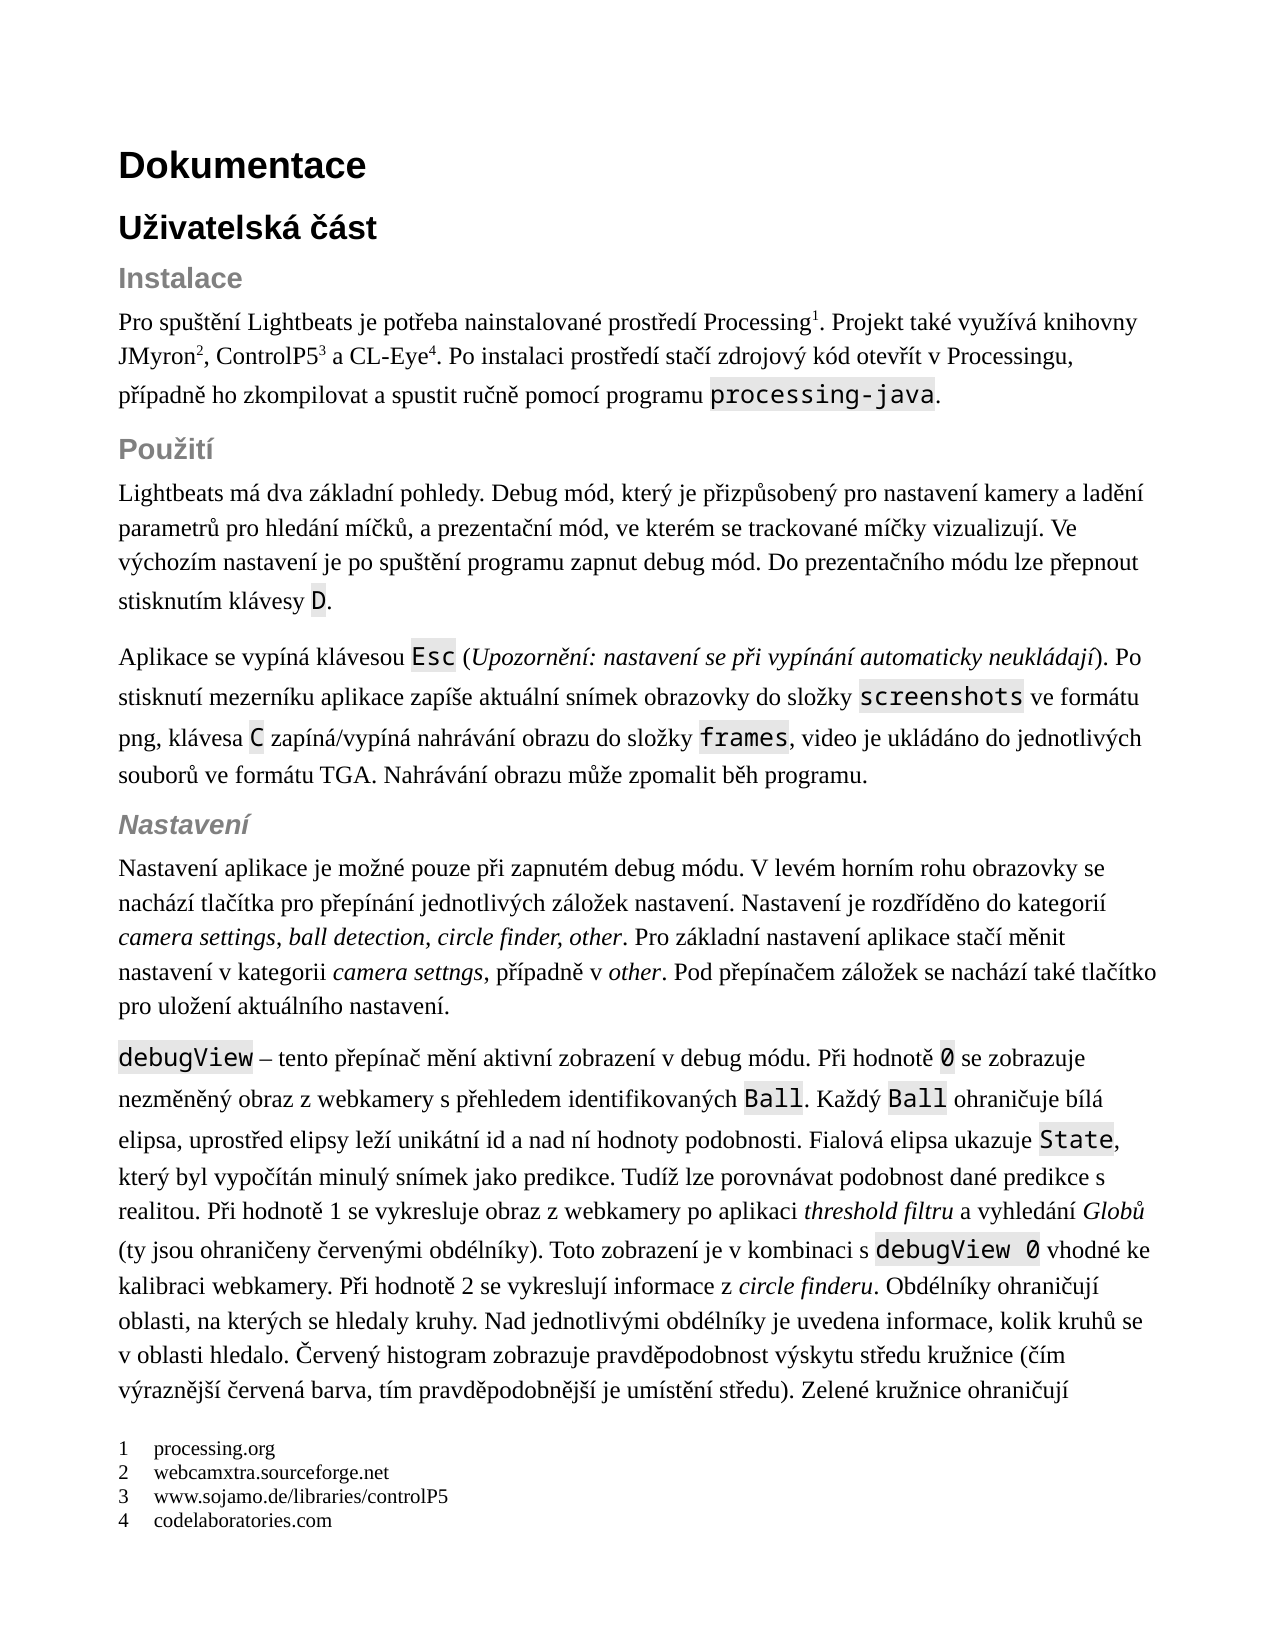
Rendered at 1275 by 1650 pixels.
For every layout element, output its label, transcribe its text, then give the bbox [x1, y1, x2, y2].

text Aplikace se vypíná klávesou Esc (Upozornění: nastavení se při vypínání automaticky neukládají). Po stisknutí mezerníku aplikace zapíše aktuální snímek obrazovky do složky screenshots ve formátu png, klávesa C zapíná/vypíná nahrávání obrazu do složky frames, video je ukládáno do jednotlivých souborů ve formátu TGA. Nahrávání obrazu může zpomalit běh programu. [118, 638, 1157, 788]
text Lightbeats má dva základní pohledy. Debug mód, který je přizpůsobený pro nastavení kamery a ladění parametrů pro hledání míčků, a prezentační mód, ve kterém se trackované míčky vizualizují. Ve výchozím nastavení je po spuštění programu zapnut debug mód. Do prezentačního módu lze přepnout stisknutím klávesy D. [118, 478, 1157, 617]
subtitle Dokumentace [118, 143, 1157, 187]
text Pro spuštění Lightbeats je potřeba nainstalované prostředí Processing. Projekt také využívá knihovny JMyron, ControlP5 a CL-Eye. Po instalaci prostředí stačí zdrojový kód otevřít v Processingu, případně ho zkompilovat a spustit ručně pomocí programu processing-java. [118, 307, 1157, 411]
text www.sojamo.de/libraries/controlP5 [118, 1484, 1157, 1508]
text processing.org [118, 1436, 1157, 1460]
text codelaboratories.com [118, 1508, 1157, 1532]
text debugView – tento přepínač mění aktivní zobrazení v debug módu. Při hodnotě 0 se zobrazuje nezměněný obraz z webkamery s přehledem identifikovaných Ball. Každý Ball ohraničuje bílá elipsa, uprostřed elipsy leží unikátní id a nad ní hodnoty podobnosti. Fialová elipsa ukazuje State, který byl vypočítán minulý snímek jako predikce. Tudíž lze porovnávat podobnost dané predikce s realitou. Při hodnotě 1 se vykresluje obraz z webkamery po aplikaci threshold filtru a vyhledání Globů (ty jsou ohraničeny červenými obdélníky). Toto zobrazení je v kombinaci s debugView 0 vhodné ke kalibraci webkamery. Při hodnotě 2 se vykreslují informace z circle finderu. Obdélníky ohraničují oblasti, na kterých se hledaly kruhy. Nad jednotlivými obdélníky je uvedena informace, kolik kruhů se v oblasti hledalo. Červený histogram zobrazuje pravděpodobnost výskytu středu kružnice (čím výraznější červená barva, tím pravděpodobnější je umístění středu). Zelené kružnice ohraničují [118, 1040, 1157, 1403]
subtitle Uživatelská část [118, 208, 1157, 246]
text webcamxtra.sourceforge.net [118, 1460, 1157, 1484]
subtitle Použití [118, 432, 1157, 466]
subtitle Nastavení [118, 809, 1157, 841]
subtitle Instalace [118, 261, 1157, 294]
text Nastavení aplikace je možné pouze při zapnutém debug módu. V levém horním rohu obrazovky se nachází tlačítka pro přepínání jednotlivých záložek nastavení. Nastavení je rozdříděno do kategorií camera settings, ball detection, circle finder, other. Pro základní nastavení aplikace stačí měnit nastavení v kategorii camera settngs, případně v other. Pod přepínačem záložek se nachází také tlačítko pro uložení aktuálního nastavení. [118, 853, 1157, 1020]
